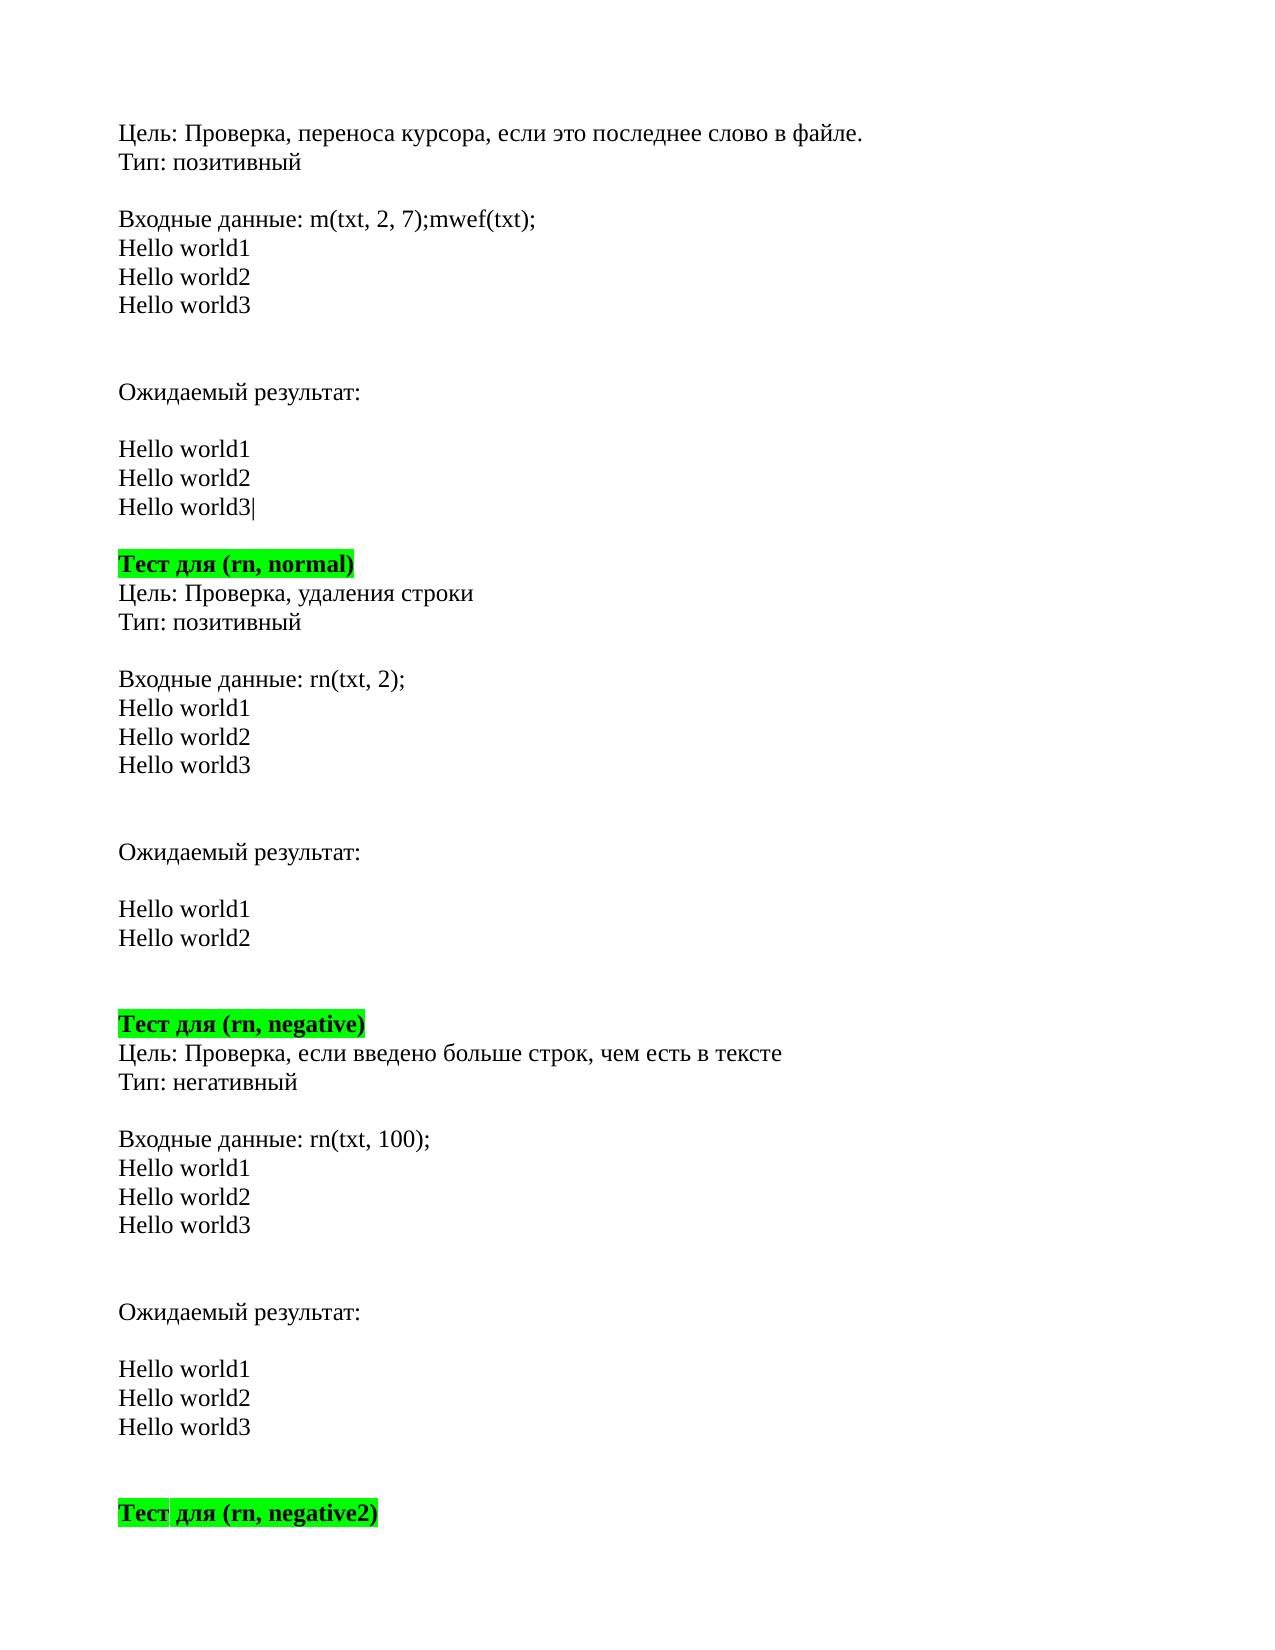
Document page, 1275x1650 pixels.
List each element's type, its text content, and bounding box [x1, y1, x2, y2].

text Входные данные: rn(txt, 2); [118, 664, 1157, 693]
text Цель: Проверка, переноса курсора, если это последнее слово в файле. [118, 118, 1157, 147]
text Hello world3 [118, 1211, 1157, 1239]
text Hello world2 [118, 1383, 1157, 1412]
text Тип: позитивный [118, 147, 1157, 176]
text Hello world1 [118, 1153, 1157, 1182]
text Hello world2 [118, 463, 1157, 492]
text Тип: позитивный [118, 607, 1157, 636]
text Tест для (rn, negative) [118, 1009, 1157, 1038]
text Hello world1 [118, 434, 1157, 463]
text Tест для (rn, negative2) [118, 1498, 1157, 1527]
text Hello world2 [118, 923, 1157, 952]
text Ожидаемый результат: [118, 837, 1157, 866]
text Ожидаемый результат: [118, 377, 1157, 406]
text Тип: негативный [118, 1067, 1157, 1096]
text Hello world3 [118, 751, 1157, 779]
text Hello world1 [118, 1354, 1157, 1383]
text Ожидаемый результат: [118, 1297, 1157, 1326]
text Hello world1 [118, 894, 1157, 923]
text Hello world3 [118, 1412, 1157, 1441]
text Hello world2 [118, 262, 1157, 291]
text Hello world1 [118, 693, 1157, 722]
text Входные данные: rn(txt, 100); [118, 1124, 1157, 1153]
text Hello world3 [118, 291, 1157, 319]
text Hello world2 [118, 1182, 1157, 1211]
text Hello world2 [118, 722, 1157, 751]
text Цель: Проверка, удаления строки [118, 578, 1157, 607]
text Цель: Проверка, если введено больше строк, чем есть в тексте [118, 1038, 1157, 1067]
text Tест для (rn, normal) [118, 549, 1157, 578]
text Входные данные: m(txt, 2, 7);mwef(txt); [118, 204, 1157, 233]
text Hello world3| [118, 492, 1157, 521]
text Hello world1 [118, 233, 1157, 262]
